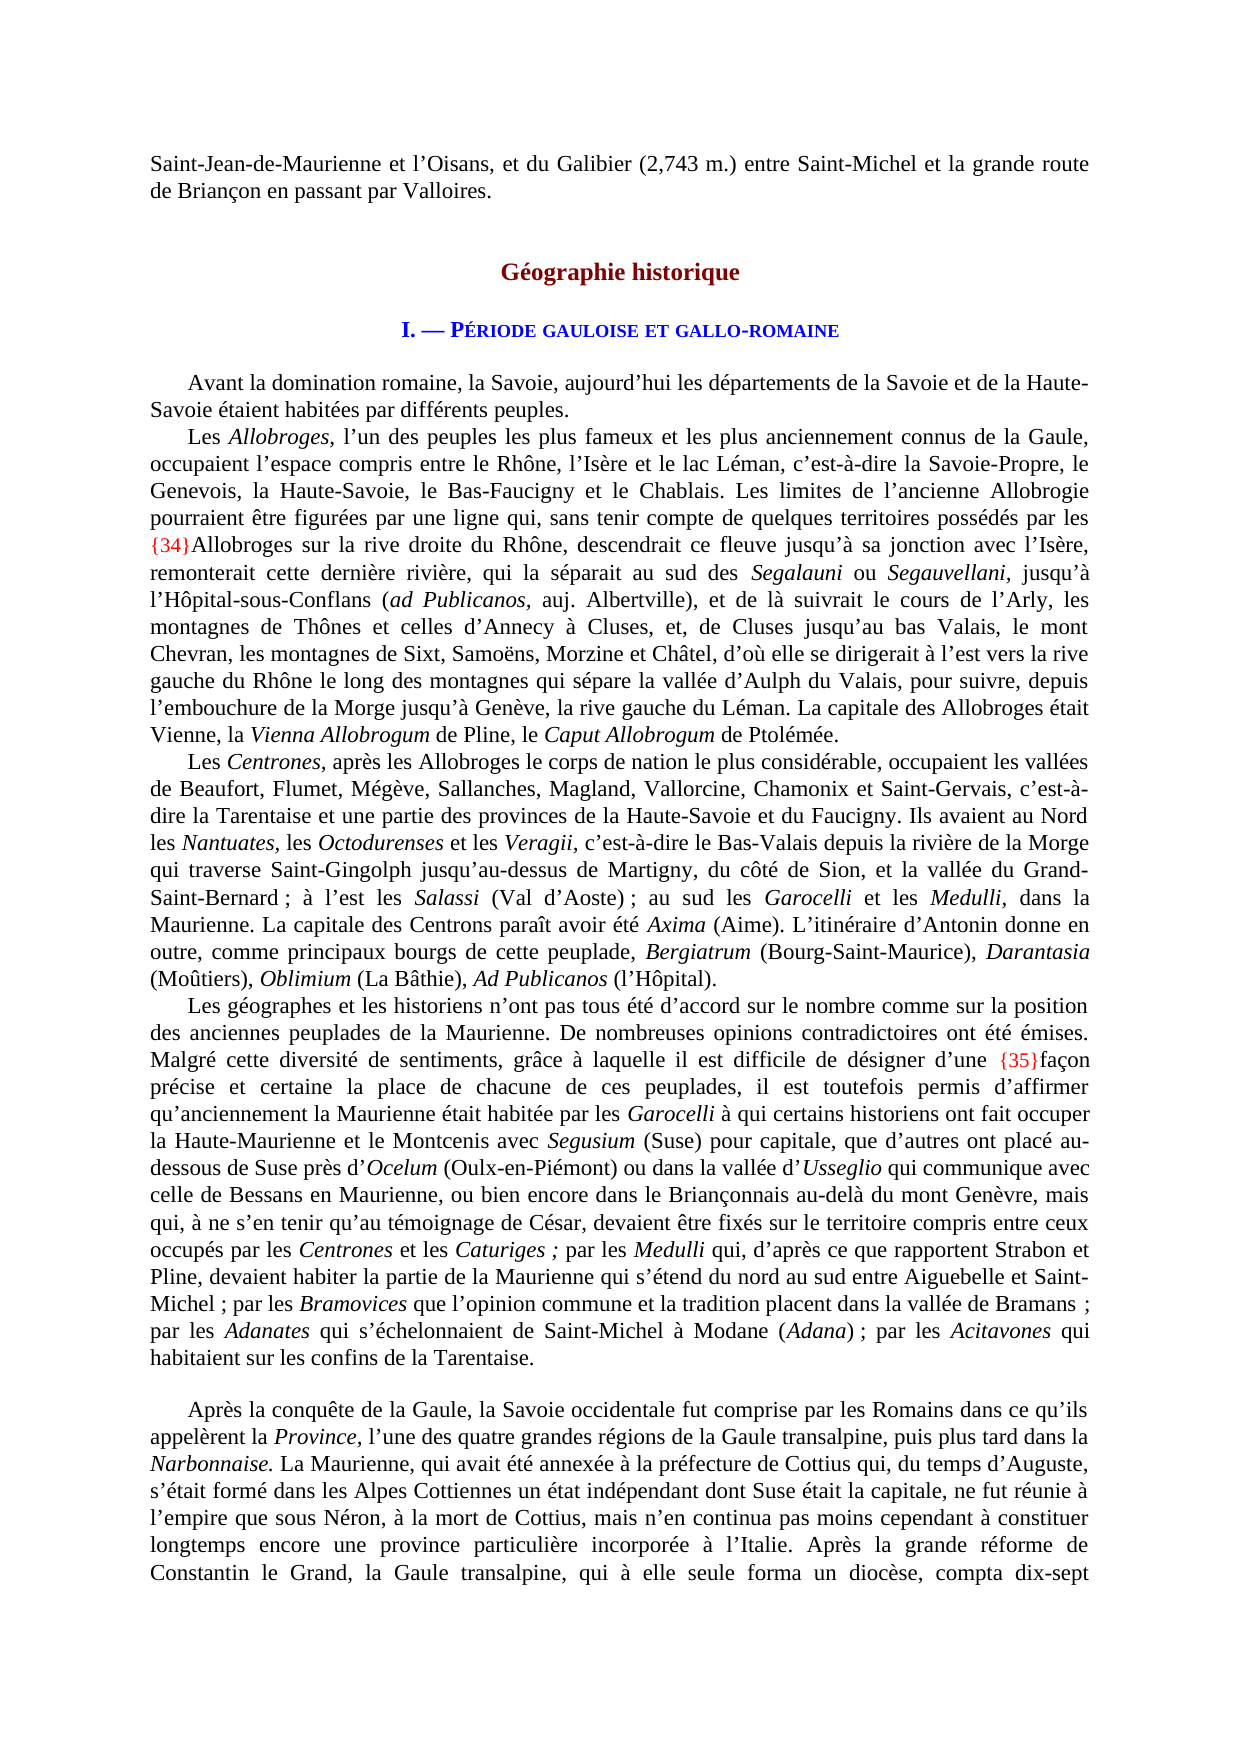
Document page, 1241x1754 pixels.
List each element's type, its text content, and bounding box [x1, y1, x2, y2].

text Géographie historique [150, 254, 1090, 287]
text Saint-Jean-de-Maurienne et l’Oisans, et du Galibier (2,743 m.) entre Saint-Michel et la grande route de Briançon en passant par Valloires. [150, 150, 1090, 204]
text Avant la domination romaine, la Savoie, aujourd’hui les départements de la Savoie et de la Haute-Savoie étaient habitées par différents peuples. [150, 369, 1090, 423]
text Les géographes et les historiens n’ont pas tous été d’accord sur le nombre comme sur la position des anciennes peuplades de la Maurienne. De nombreuses opinions contradictoires ont été émises. Malgré cette diversité de sentiments, grâce à laquelle il est difficile de désigner d’une {35}façon précise et certaine la place de chacune de ces peuplades, il est toutefois permis d’affirmer qu’anciennement la Maurienne était habitée par les Garocelli à qui certains historiens ont fait occuper la Haute-Maurienne et le Montcenis avec Segusium (Suse) pour capitale, que d’autres ont placé au-dessous de Suse près d’Ocelum (Oulx-en-Piémont) ou dans la vallée d’Usseglio qui communique avec celle de Bessans en Maurienne, ou bien encore dans le Briançonnais au-delà du mont Genèvre, mais qui, à ne s’en tenir qu’au témoignage de César, devaient être fixés sur le territoire compris entre ceux occupés par les Centrones et les Caturiges ; par les Medulli qui, d’après ce que rapportent Strabon et Pline, devaient habiter la partie de la Maurienne qui s’étend du nord au sud entre Aiguebelle et Saint-Michel ; par les Bramovices que l’opinion commune et la tradition placent dans la vallée de Bramans ; par les Adanates qui s’échelonnaient de Saint-Michel à Modane (Adana) ; par les Acitavones qui habitaient sur les confins de la Tarentaise. [150, 992, 1090, 1371]
text Les Allobroges, l’un des peuples les plus fameux et les plus anciennement connus de la Gaule, occupaient l’espace compris entre le Rhône, l’Isère et le lac Léman, c’est-à-dire la Savoie-Propre, le Genevois, la Haute-Savoie, le Bas-Faucigny et le Chablais. Les limites de l’ancienne Allobrogie pourraient être figurées par une ligne qui, sans tenir compte de quelques territoires possédés par les {34}Allobroges sur la rive droite du Rhône, descendrait ce fleuve jusqu’à sa jonction avec l’Isère, remonterait cette dernière rivière, qui la séparait au sud des Segalauni ou Segauvellani, jusqu’à l’Hôpital-sous-Conflans (ad Publicanos, auj. Albertville), et de là suivrait le cours de l’Arly, les montagnes de Thônes et celles d’Annecy à Cluses, et, de Cluses jusqu’au bas Valais, le mont Chevran, les montagnes de Sixt, Samoëns, Morzine et Châtel, d’où elle se dirigerait à l’est vers la rive gauche du Rhône le long des montagnes qui sépare la vallée d’Aulph du Valais, pour suivre, depuis l’embouchure de la Morge jusqu’à Genève, la rive gauche du Léman. La capitale des Allobroges était Vienne, la Vienna Allobrogum de Pline, le Caput Allobrogum de Ptolémée. [150, 423, 1090, 748]
text Après la conquête de la Gaule, la Savoie occidentale fut comprise par les Romains dans ce qu’ils appelèrent la Province, l’une des quatre grandes régions de la Gaule transalpine, puis plus tard dans la Narbonnaise. La Maurienne, qui avait été annexée à la préfecture de Cottius qui, du temps d’Auguste, s’était formé dans les Alpes Cottiennes un état indépendant dont Suse était la capitale, ne fut réunie à l’empire que sous Néron, à la mort de Cottius, mais n’en continua pas moins cependant à constituer longtemps encore une province particulière incorporée à l’Italie. Après la grande réforme de Constantin le Grand, la Gaule transalpine, qui à elle seule forma un diocèse, compta dix-sept [150, 1396, 1090, 1585]
text I. — Période gauloise et gallo-romaine [150, 312, 1090, 344]
text Les Centrones, après les Allobroges le corps de nation le plus considérable, occupaient les vallées de Beaufort, Flumet, Mégève, Sallanches, Magland, Vallorcine, Chamonix et Saint-Gervais, c’est-à-dire la Tarentaise et une partie des provinces de la Haute-Savoie et du Faucigny. Ils avaient au Nord les Nantuates, les Octodurenses et les Veragii, c’est-à-dire le Bas-Valais depuis la rivière de la Morge qui traverse Saint-Gingolph jusqu’au-dessus de Martigny, du côté de Sion, et la vallée du Grand-Saint-Bernard ; à l’est les Salassi (Val d’Aoste) ; au sud les Garocelli et les Medulli, dans la Maurienne. La capitale des Centrons paraît avoir été Axima (Aime). L’itinéraire d’Antonin donne en outre, comme principaux bourgs de cette peuplade, Bergiatrum (Bourg-Saint-Maurice), Darantasia (Moûtiers), Oblimium (La Bâthie), Ad Publicanos (l’Hôpital). [150, 748, 1090, 992]
